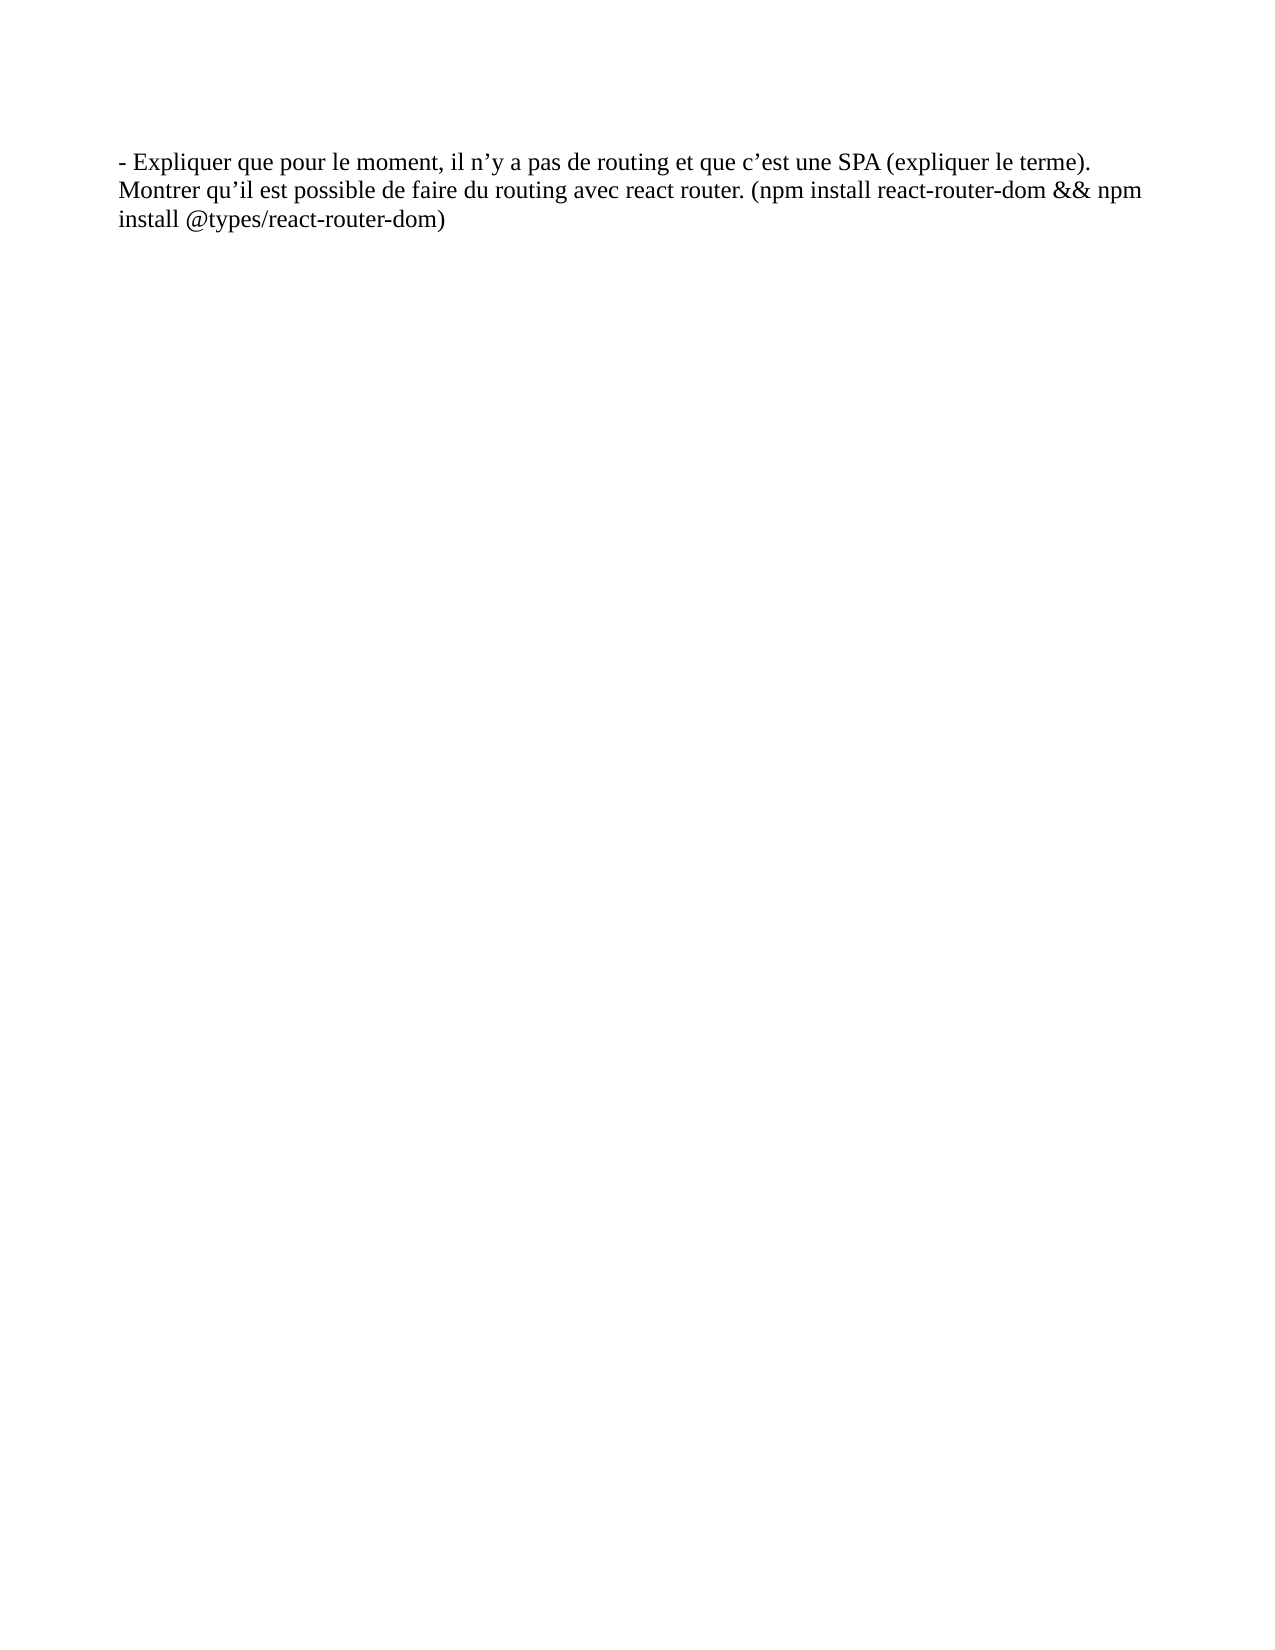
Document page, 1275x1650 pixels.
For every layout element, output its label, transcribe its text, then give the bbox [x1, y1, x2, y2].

text - Expliquer que pour le moment, il n’y a pas de routing et que c’est une SPA (expliquer le terme). Montrer qu’il est possible de faire du routing avec react router. (npm install react-router-dom && npm install @types/react-router-dom) [118, 118, 1157, 233]
